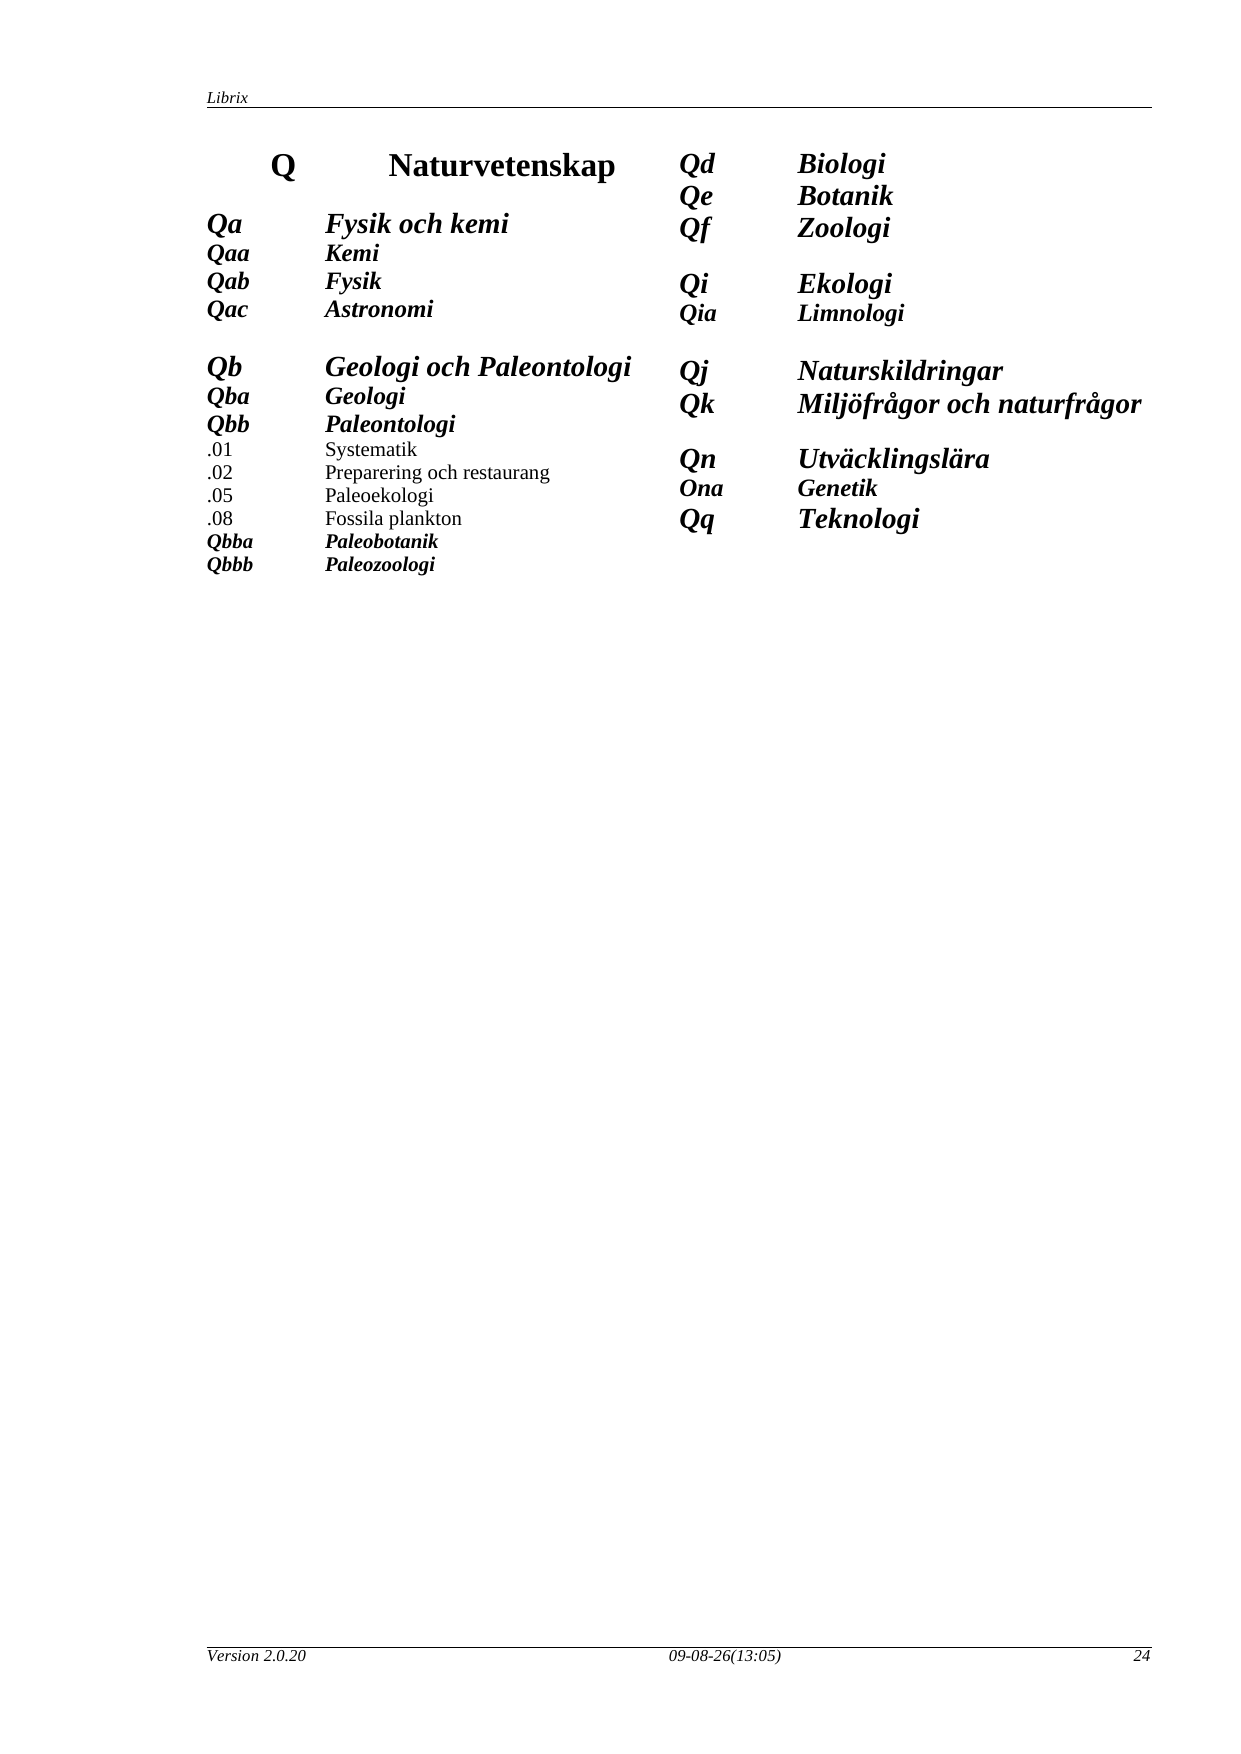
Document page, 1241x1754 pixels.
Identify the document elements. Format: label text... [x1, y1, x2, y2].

text Qb Geologi och Paleontologi [207, 350, 679, 382]
text Qk Miljöfrågor och naturfrågor [679, 387, 1152, 419]
text Qab Fysik [207, 267, 679, 295]
text Qba Geologi [207, 382, 679, 410]
text .02 Preparering och restaurang [207, 461, 679, 484]
text Qf Zoologi [679, 212, 1152, 244]
text Qd Biologi [679, 147, 1152, 179]
text Qbba Paleobotanik [207, 530, 679, 553]
text Qia Limnologi [679, 299, 1152, 327]
text .01 Systematik [207, 438, 679, 461]
subtitle Q Naturvetenskap [207, 147, 679, 184]
text Qbb Paleontologi [207, 410, 679, 438]
text .05 Paleoekologi [207, 484, 679, 507]
text Qe Botanik [679, 179, 1152, 212]
text Ona Genetik [679, 474, 1152, 502]
text Qj Naturskildringar [679, 355, 1152, 387]
text Qa Fysik och kemi [207, 207, 679, 239]
text Qi Ekologi [679, 267, 1152, 299]
text .08 Fossila plankton [207, 507, 679, 530]
text Qn Utväcklingslära [679, 442, 1152, 474]
text Qac Astronomi [207, 295, 679, 322]
text Qq Teknologi [679, 502, 1152, 534]
text Qaa Kemi [207, 239, 679, 267]
text Qbbb Paleozoologi [207, 553, 679, 576]
